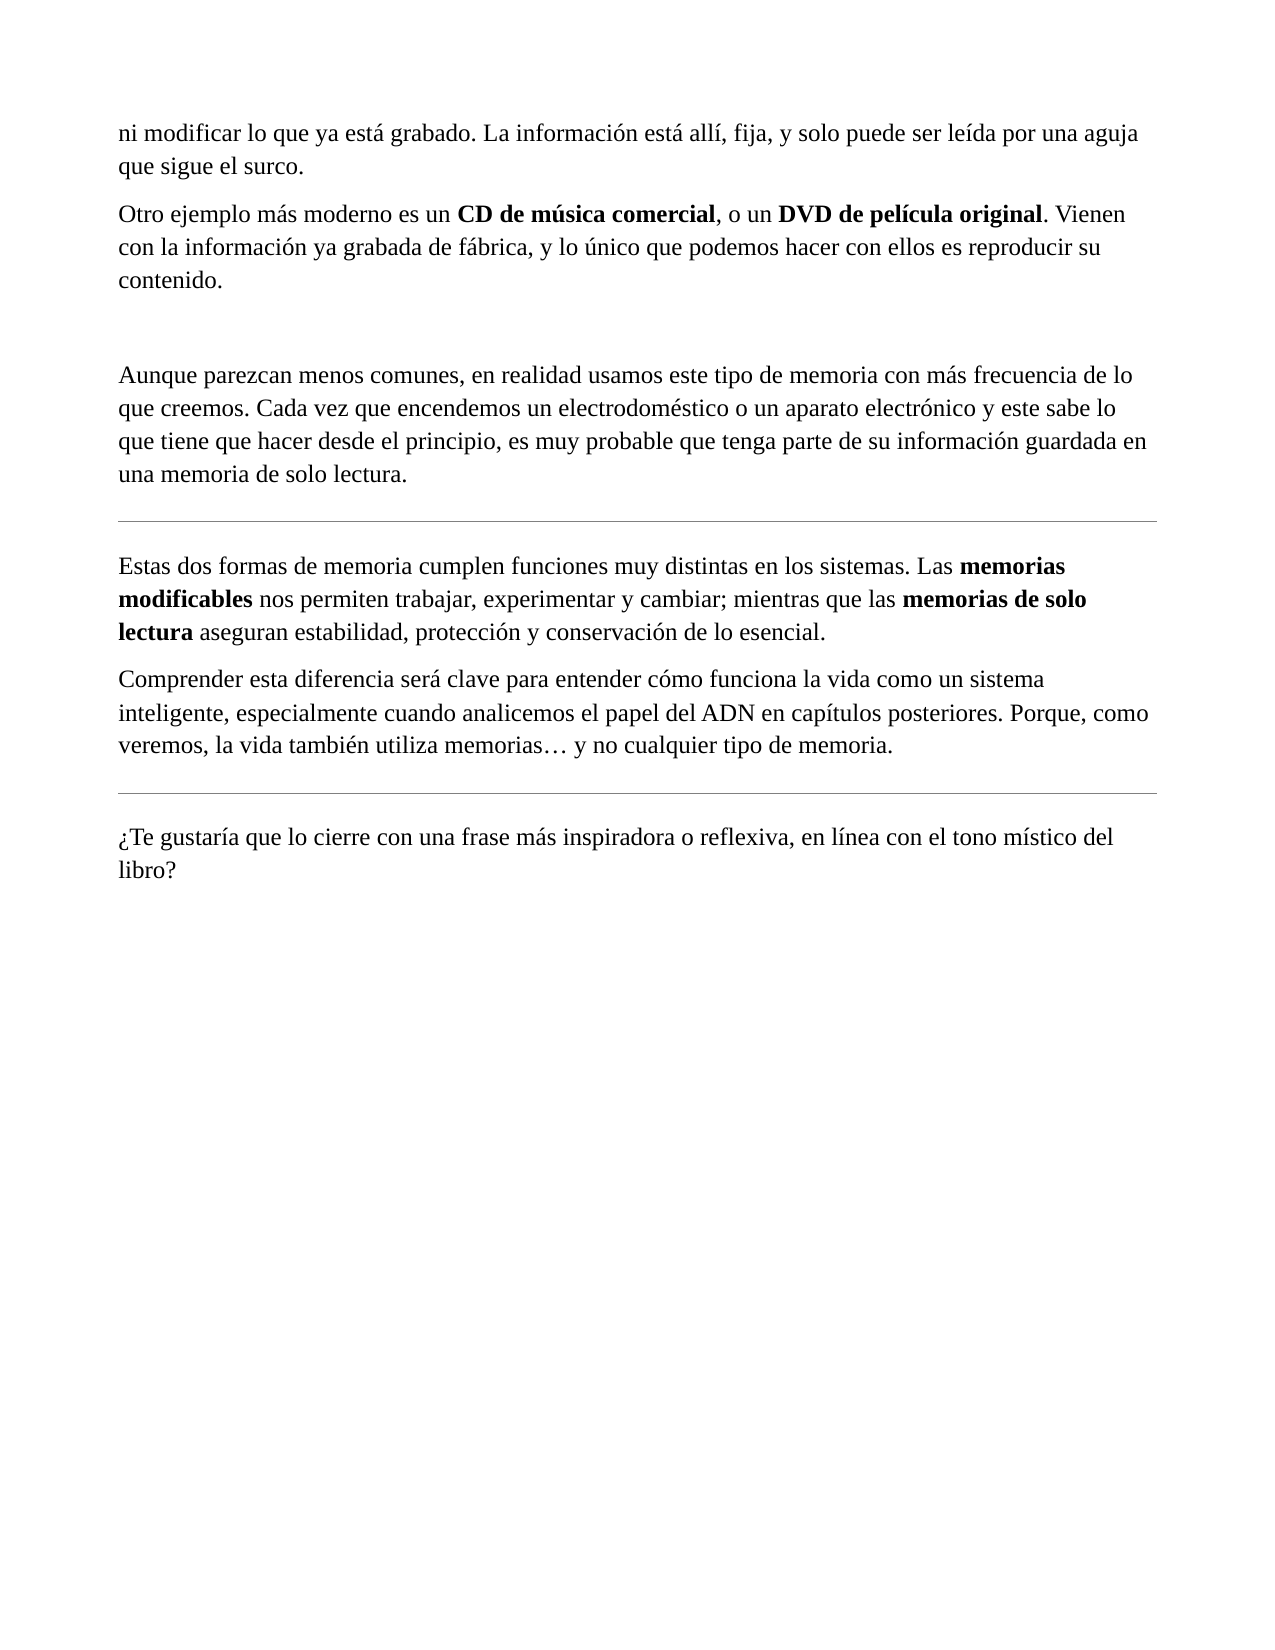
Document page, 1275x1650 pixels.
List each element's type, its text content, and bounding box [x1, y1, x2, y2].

text ¿Te gustaría que lo cierre con una frase más inspiradora o reflexiva, en línea con el tono místico del libro? [118, 822, 1157, 884]
text ni modificar lo que ya está grabado. La información está allí, fija, y solo puede ser leída por una aguja que sigue el surco. [118, 118, 1157, 180]
text Estas dos formas de memoria cumplen funciones muy distintas en los sistemas. Las memorias modificables nos permiten trabajar, experimentar y cambiar; mientras que las memorias de solo lectura aseguran estabilidad, protección y conservación de lo esencial. [118, 551, 1157, 646]
text Comprender esta diferencia será clave para entender cómo funciona la vida como un sistema inteligente, especialmente cuando analicemos el papel del ADN en capítulos posteriores. Porque, como veremos, la vida también utiliza memorias… y no cualquier tipo de memoria. [118, 664, 1157, 759]
text Aunque parezcan menos comunes, en realidad usamos este tipo de memoria con más frecuencia de lo que creemos. Cada vez que encendemos un electrodoméstico o un aparato electrónico y este sabe lo que tiene que hacer desde el principio, es muy probable que tenga parte de su información guardada en una memoria de solo lectura. [118, 360, 1157, 488]
text Otro ejemplo más moderno es un CD de música comercial, o un DVD de película original. Vienen con la información ya grabada de fábrica, y lo único que podemos hacer con ellos es reproducir su contenido. [118, 199, 1157, 293]
